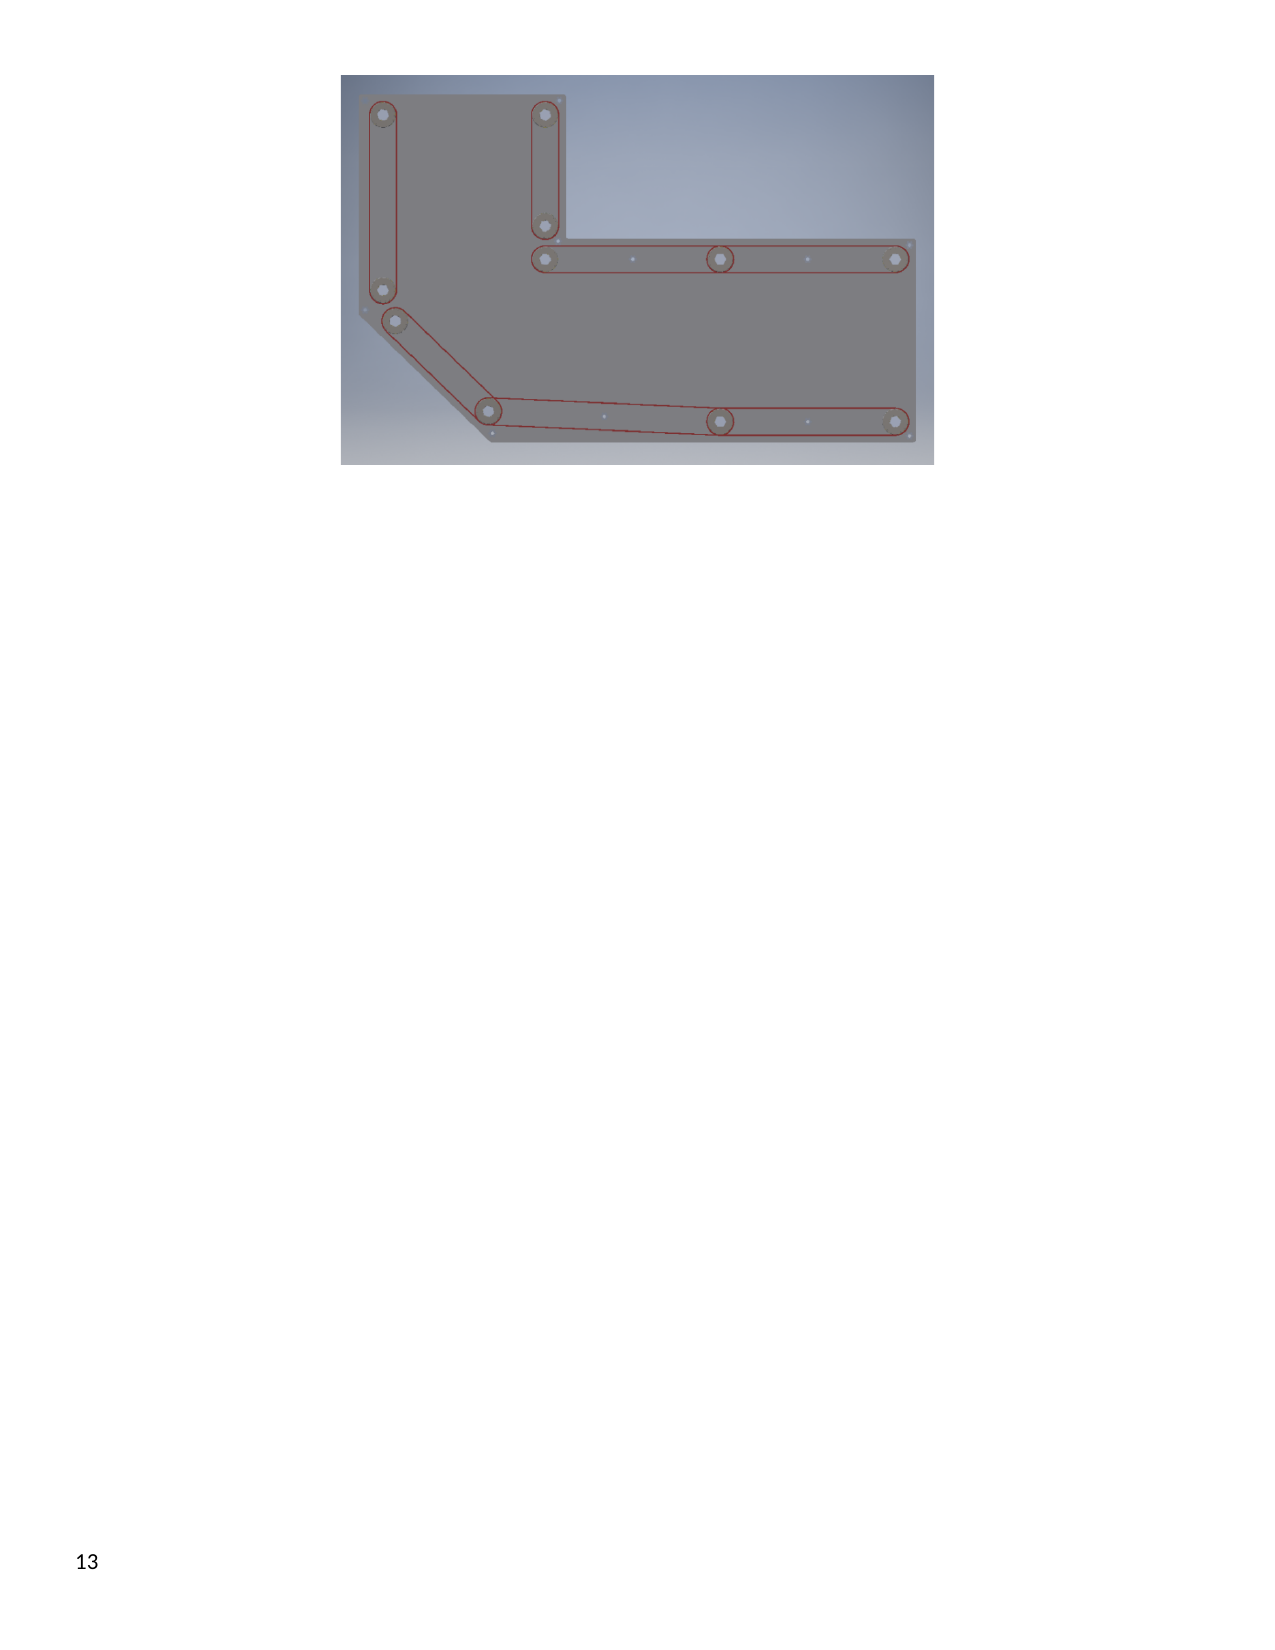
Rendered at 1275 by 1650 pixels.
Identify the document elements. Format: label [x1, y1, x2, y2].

picture [340, 75, 935, 465]
